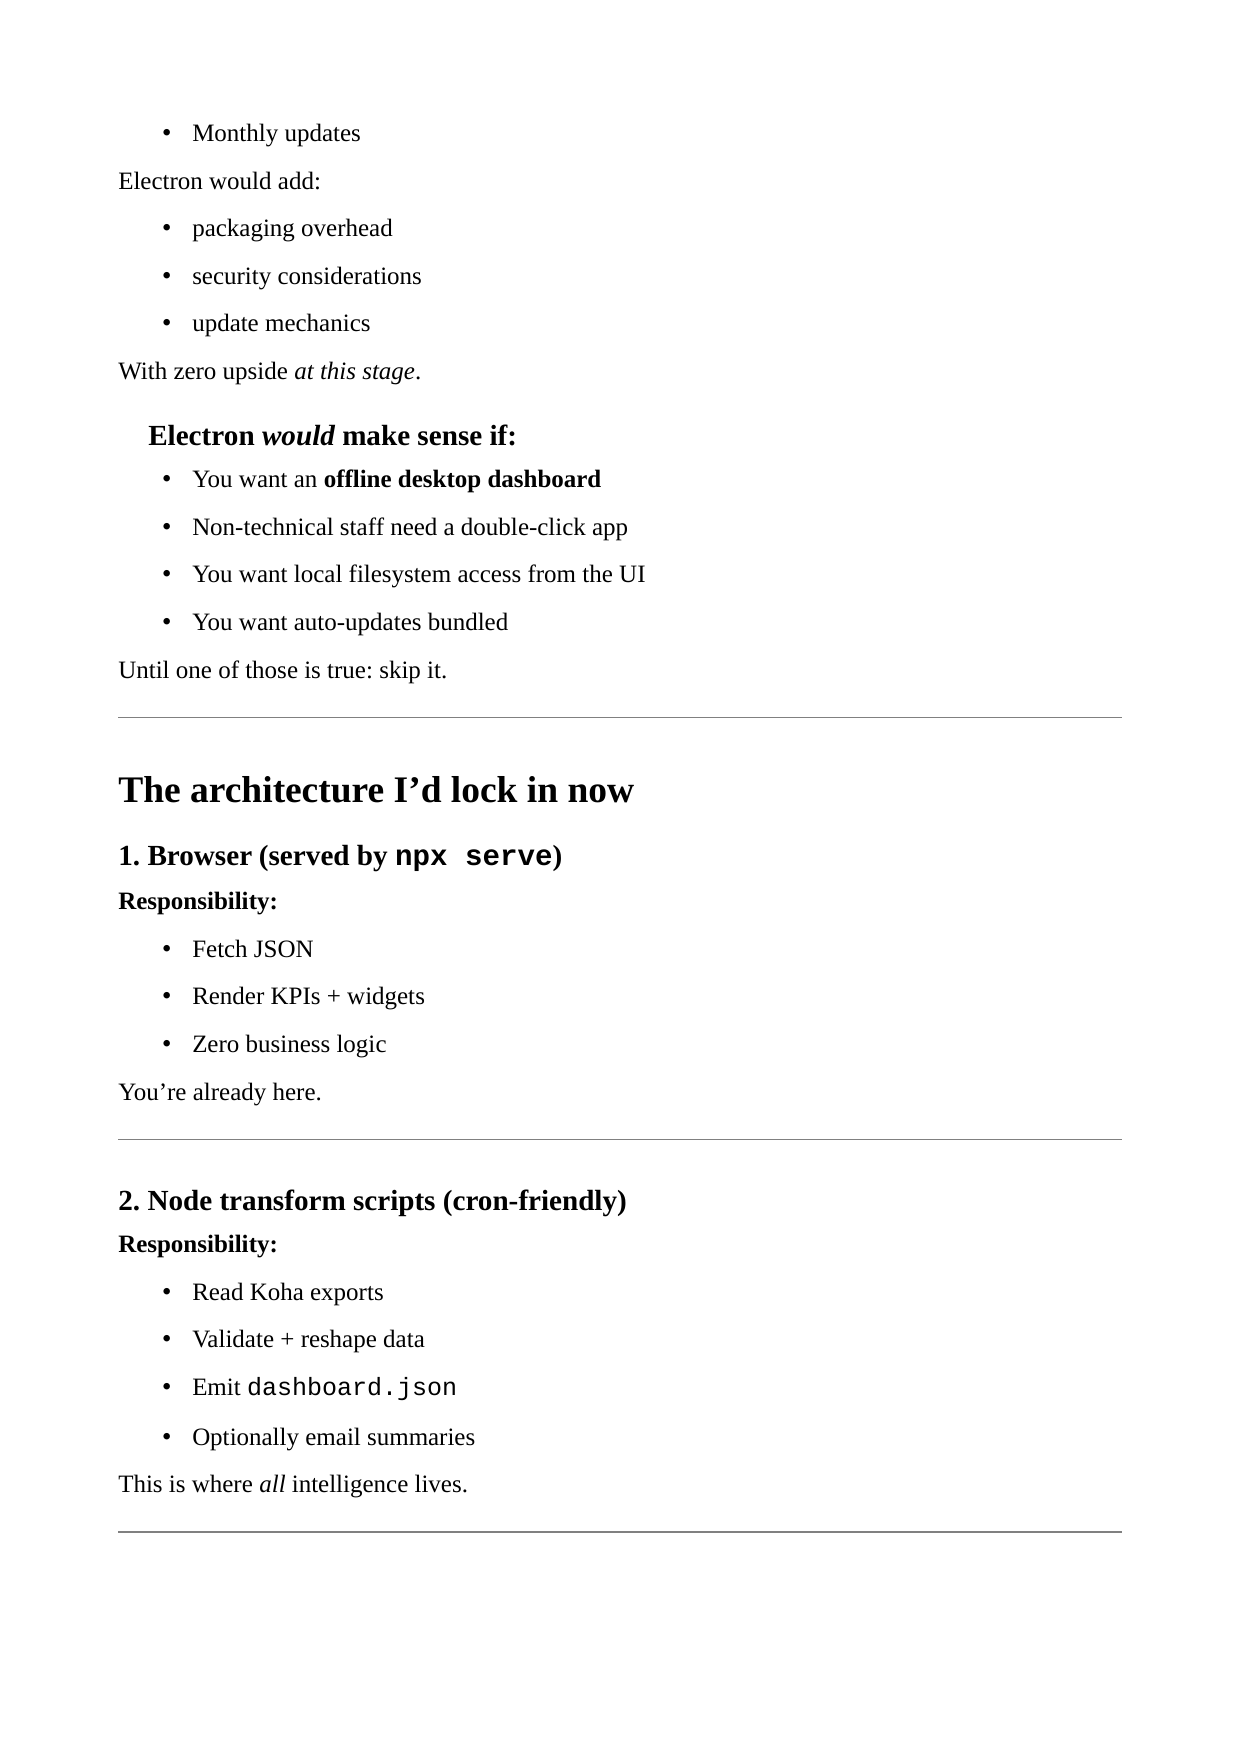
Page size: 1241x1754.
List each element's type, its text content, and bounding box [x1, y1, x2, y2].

list Validate + reshape data [162, 1324, 1122, 1353]
subtitle 2. Node transform scripts (cron-friendly) [118, 1183, 1122, 1217]
list Read Koha exports [162, 1277, 1122, 1306]
text Until one of those is true: skip it. [118, 655, 1122, 683]
text Electron would add: [118, 166, 1122, 194]
list Render KPIs + widgets [162, 981, 1122, 1010]
list You want an offline desktop dashboard [162, 464, 1122, 493]
subtitle ✅ Electron would make sense if: [118, 418, 1122, 452]
list Non-technical staff need a double-click app [162, 512, 1122, 541]
subtitle The architecture I’d lock in now [118, 767, 1122, 811]
list Fetch JSON [162, 934, 1122, 963]
list Optionally email summaries [162, 1422, 1122, 1451]
text This is where all intelligence lives. [118, 1469, 1122, 1498]
list Monthly updates [162, 118, 1122, 147]
list Emit dashboard.json [162, 1372, 1122, 1403]
text With zero upside at this stage. [118, 356, 1122, 385]
text Responsibility: [118, 886, 1122, 915]
list security considerations [162, 261, 1122, 290]
list You want auto-updates bundled [162, 607, 1122, 636]
text You’re already here. [118, 1077, 1122, 1105]
list update mechanics [162, 308, 1122, 337]
text Responsibility: [118, 1229, 1122, 1258]
list Zero business logic [162, 1029, 1122, 1058]
list packaging overhead [162, 213, 1122, 242]
list You want local filesystem access from the UI [162, 559, 1122, 588]
subtitle 1. Browser (served by npx serve) [118, 838, 1122, 874]
